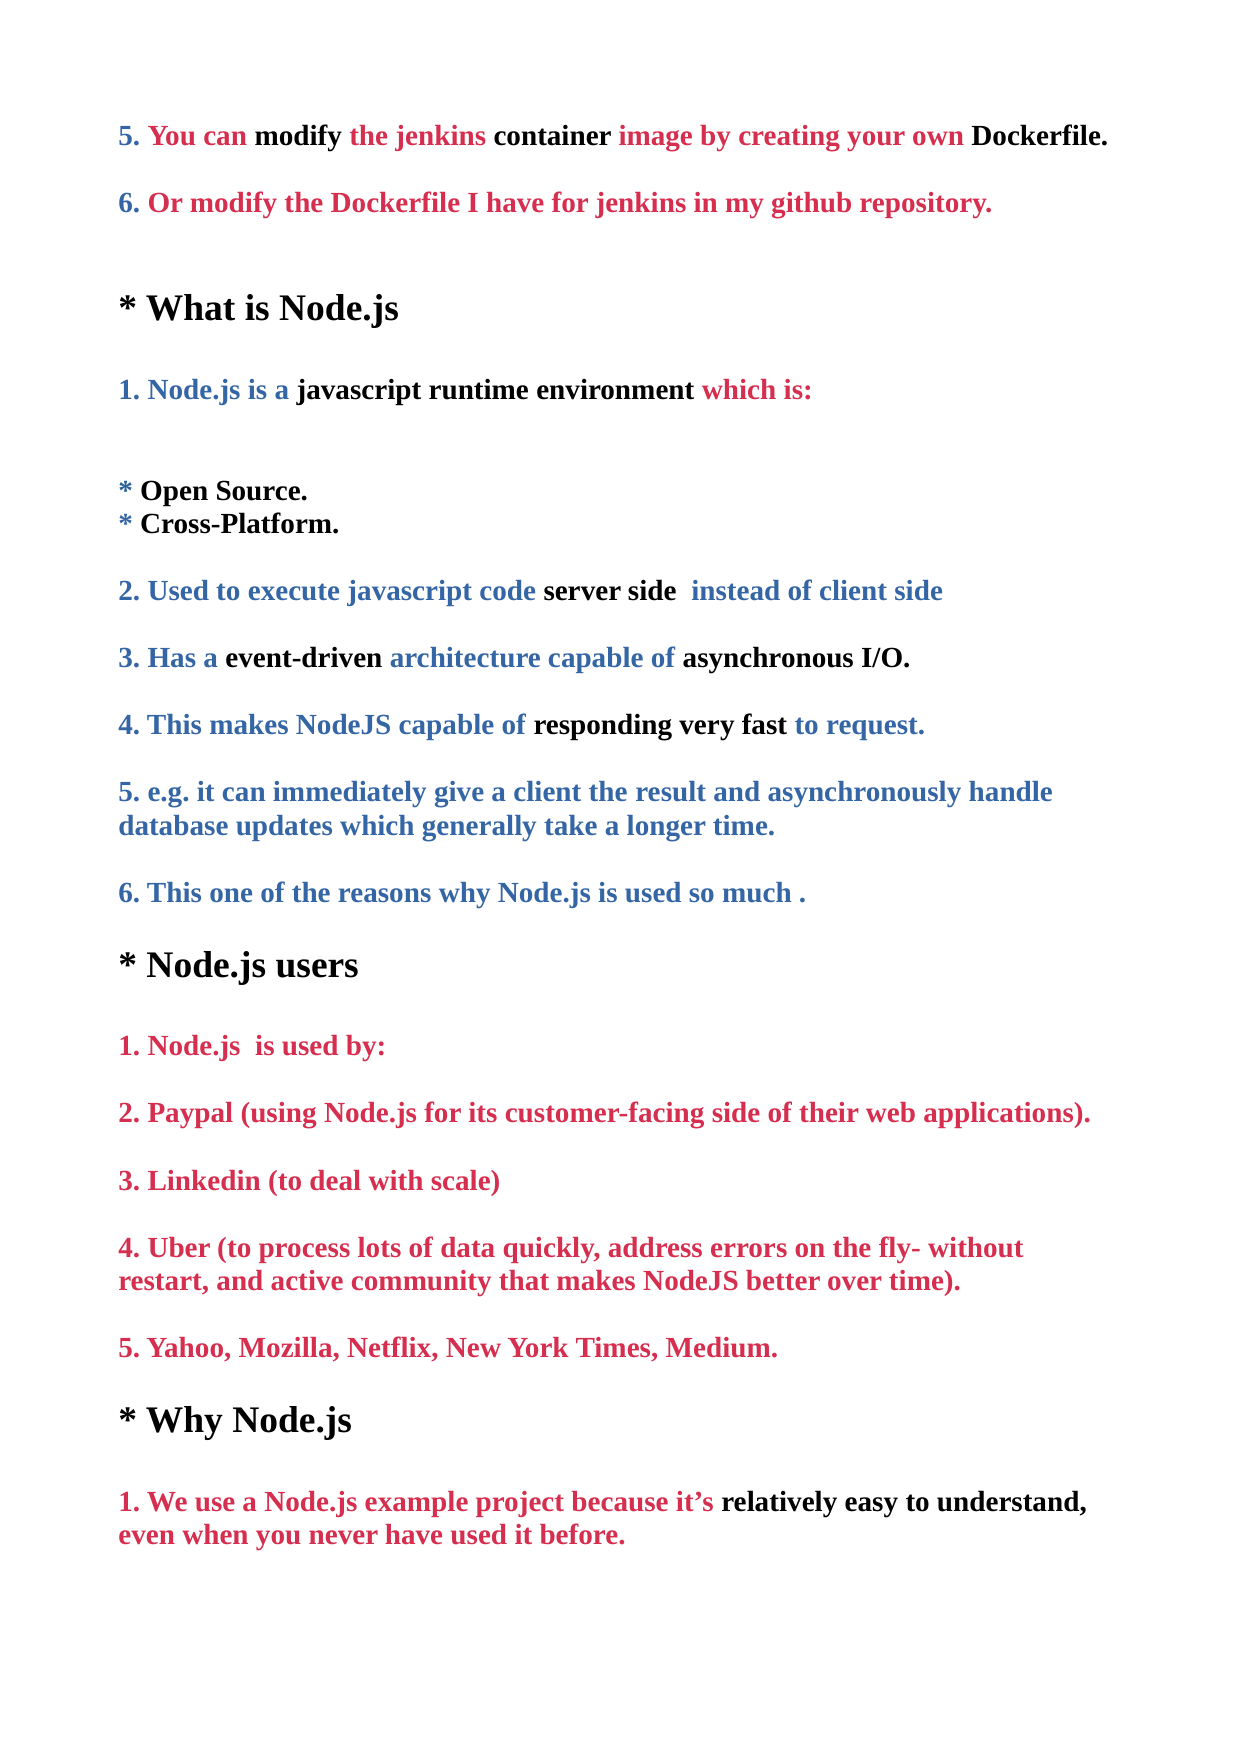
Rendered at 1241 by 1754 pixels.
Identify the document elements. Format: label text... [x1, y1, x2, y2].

text 6. This one of the reasons why Node.js is used so much . [118, 875, 1122, 909]
text * Node.js users [118, 942, 1122, 985]
text 1. Node.js is used by: [118, 1028, 1122, 1062]
text * Cross-Platform. [118, 506, 1122, 540]
text 1. We use a Node.js example project because it’s relatively easy to understand, even when you never have used it before. [118, 1484, 1122, 1551]
text 5. e.g. it can immediately give a client the result and asynchronously handle database updates which generally take a longer time. [118, 774, 1122, 842]
text 3. Linkedin (to deal with scale) [118, 1163, 1122, 1196]
text 1. Node.js is a javascript runtime environment which is: [118, 372, 1122, 406]
text 4. Uber (to process lots of data quickly, address errors on the fly- without restart, and active community that makes NodeJS better over time). [118, 1230, 1122, 1297]
text 4. This makes NodeJS capable of responding very fast to request. [118, 707, 1122, 741]
text 2. Used to execute javascript code server side instead of client side [118, 573, 1122, 607]
text 6. Or modify the Dockerfile I have for jenkins in my github repository. [118, 185, 1122, 219]
text 3. Has a event-driven architecture capable of asynchronous I/O. [118, 640, 1122, 674]
text 5. You can modify the jenkins container image by creating your own Dockerfile. [118, 118, 1122, 152]
text * What is Node.js [118, 286, 1122, 329]
text 5. Yahoo, Mozilla, Netflix, New York Times, Medium. [118, 1330, 1122, 1364]
text 2. Paypal (using Node.js for its customer-facing side of their web applications). [118, 1096, 1122, 1129]
text * Why Node.js [118, 1397, 1122, 1441]
text * Open Source. [118, 473, 1122, 506]
